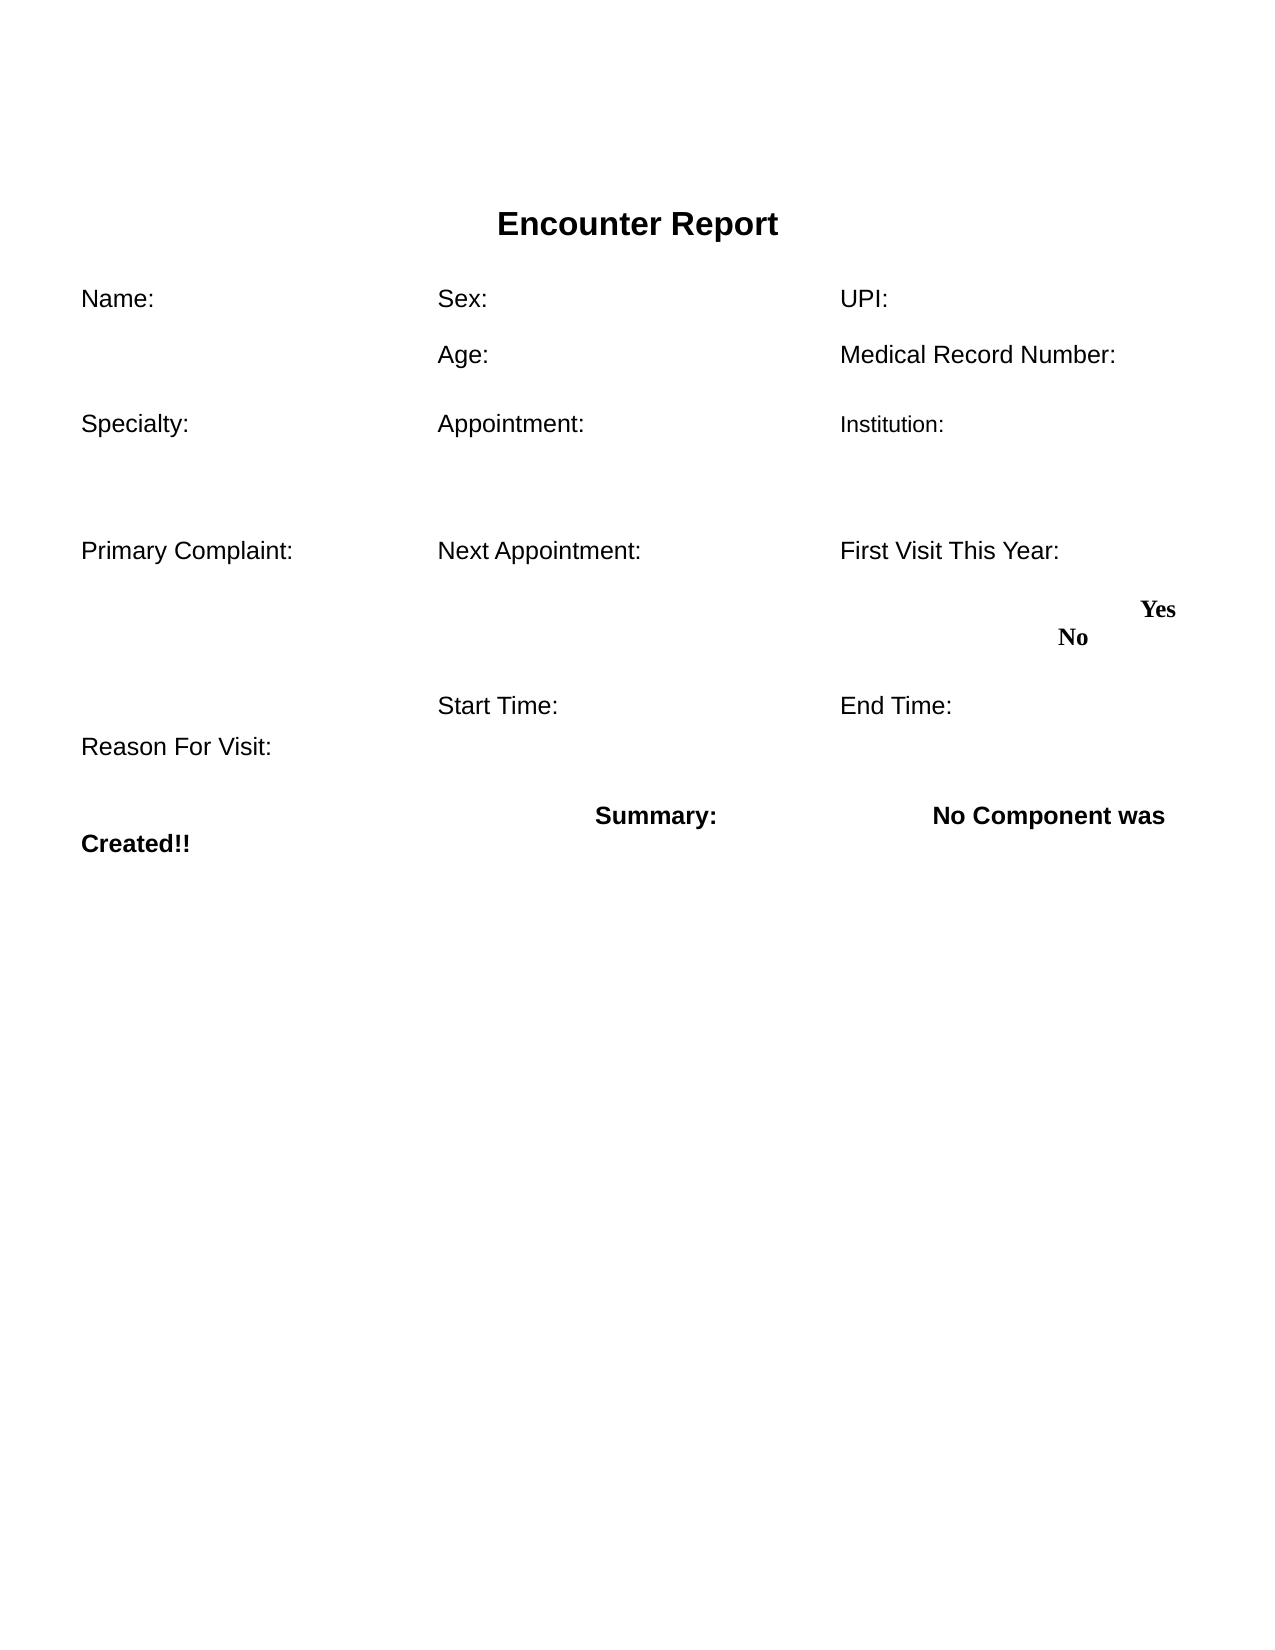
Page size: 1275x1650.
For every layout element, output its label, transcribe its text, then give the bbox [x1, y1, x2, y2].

table_cell Medical Record Number: <patient.medical_record_num> [834, 335, 1200, 404]
text </for> [75, 1027, 1200, 1051]
table_cell Institution: <if test="patient.institution"> <patient.institution.name.name></if> [834, 404, 1200, 530]
table_cell Next Appointment: <if test="patient.next_appointment"> <patient.next_appointment.appointment_date></if> [432, 530, 834, 686]
table_cell First Visit This Year: <choose test=""><when test="patient.fvty==True">Yes </when><otherwise>No</otherwise></choose> [834, 530, 1200, 686]
table_cell Start Time: <patient.start_time> [432, 686, 834, 726]
table_cell Specialty: <if test="patient.appointment.speciality"><patient.appointment.speciality.name></if> [75, 404, 432, 530]
table_cell Appointment:<if test="patient.appointment"> <patient.appointment.appointment_date></if> [432, 404, 834, 530]
subtitle <context['company.rec_name']> Encounter Report [75, 175, 1200, 242]
table_cell Reason For Visit: <if test="patient.appointment.visit_reason"><patient.appointment.visit_reason.name></if> [75, 726, 1200, 795]
table_header Sex: <patient.sex_display> [432, 279, 834, 335]
table_header UPI: <patient.upi> [834, 279, 1200, 335]
table_cell Age: <patient.age> [432, 335, 834, 404]
table_header Name: <patient.patient.firstname> <patient.patient.lastname> [75, 279, 432, 404]
table_cell Primary Complaint: <patient.primary_complaint> [75, 530, 432, 726]
table_cell End Time: <patient.end_time> [834, 686, 1200, 726]
table_cell <choose test=""><when test="patient.summary">Summary:</when><otherwise>No Component was Created!!</otherwise></choose> <for each="sum in patient.summary.split('\n')"> <sum> </for> [75, 795, 1200, 979]
